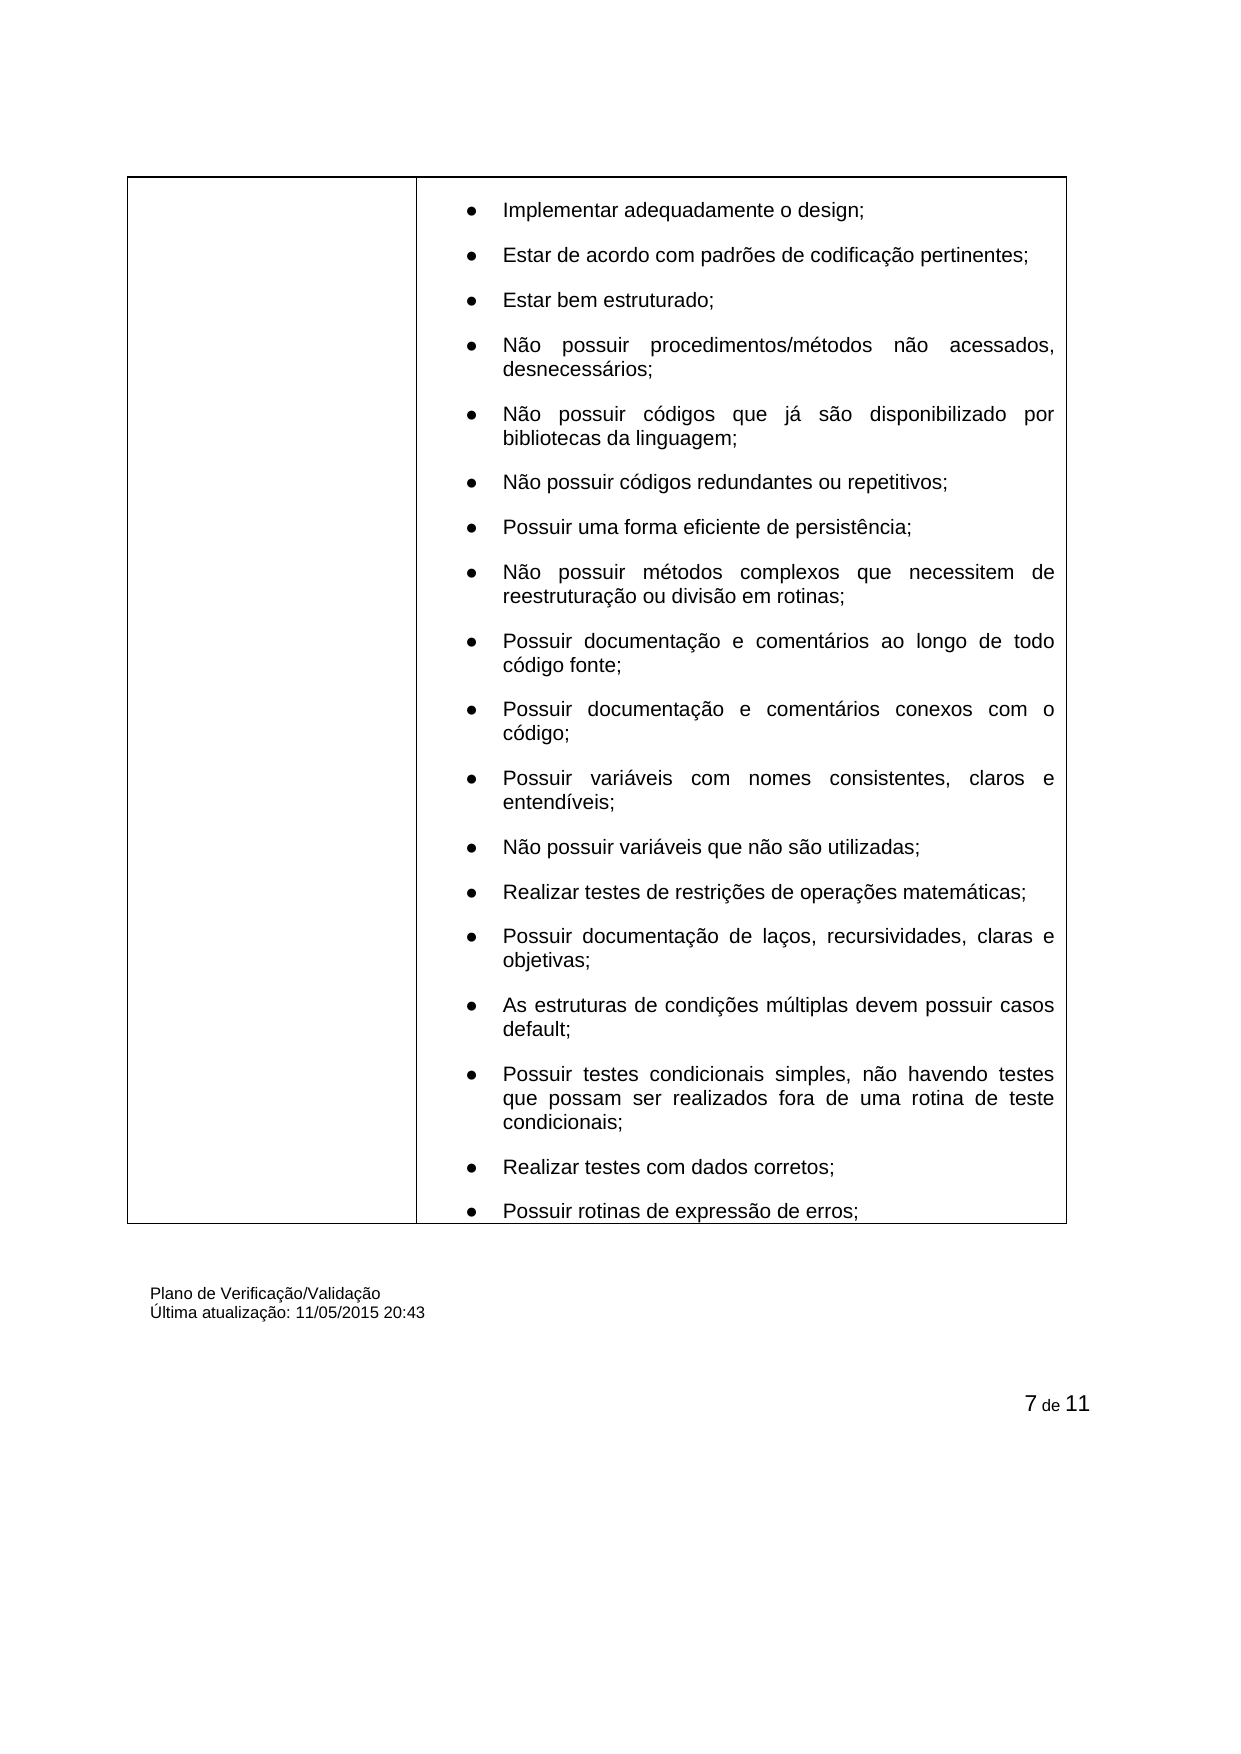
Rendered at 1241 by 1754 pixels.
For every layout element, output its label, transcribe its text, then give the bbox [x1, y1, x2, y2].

table_cell [128, 178, 416, 1223]
table_cell O Código-Fonte deve: Implementar adequadamente o design; Estar de acordo com padrões de codificação pertinentes; Estar bem estruturado; Não possuir procedimentos/métodos não acessados, desnecessários; Não possuir códigos que já são disponibilizado por bibliotecas da linguagem; Não possuir códigos redundantes ou repetitivos; Possuir uma forma eficiente de persistência; Não possuir métodos complexos que necessitem de reestruturação ou divisão em rotinas; Possuir documentação e comentários ao longo de todo código fonte; Possuir documentação e comentários conexos com o código; Possuir variáveis com nomes consistentes, claros e entendíveis; Não possuir variáveis que não são utilizadas; Realizar testes de restrições de operações matemáticas; Possuir documentação de laços, recursividades, claras e objetivas; As estruturas de condições múltiplas devem possuir casos default; Possuir testes condicionais simples, não havendo testes que possam ser realizados fora de uma rotina de teste condicionais; Realizar testes com dados corretos; Possuir rotinas de expressão de erros; Possuir rotinas de limite de tempo para rotinas; Checar a existência, e o domínio dos dados; Destruir todos objetos criados em runtime;; [417, 178, 1066, 1223]
